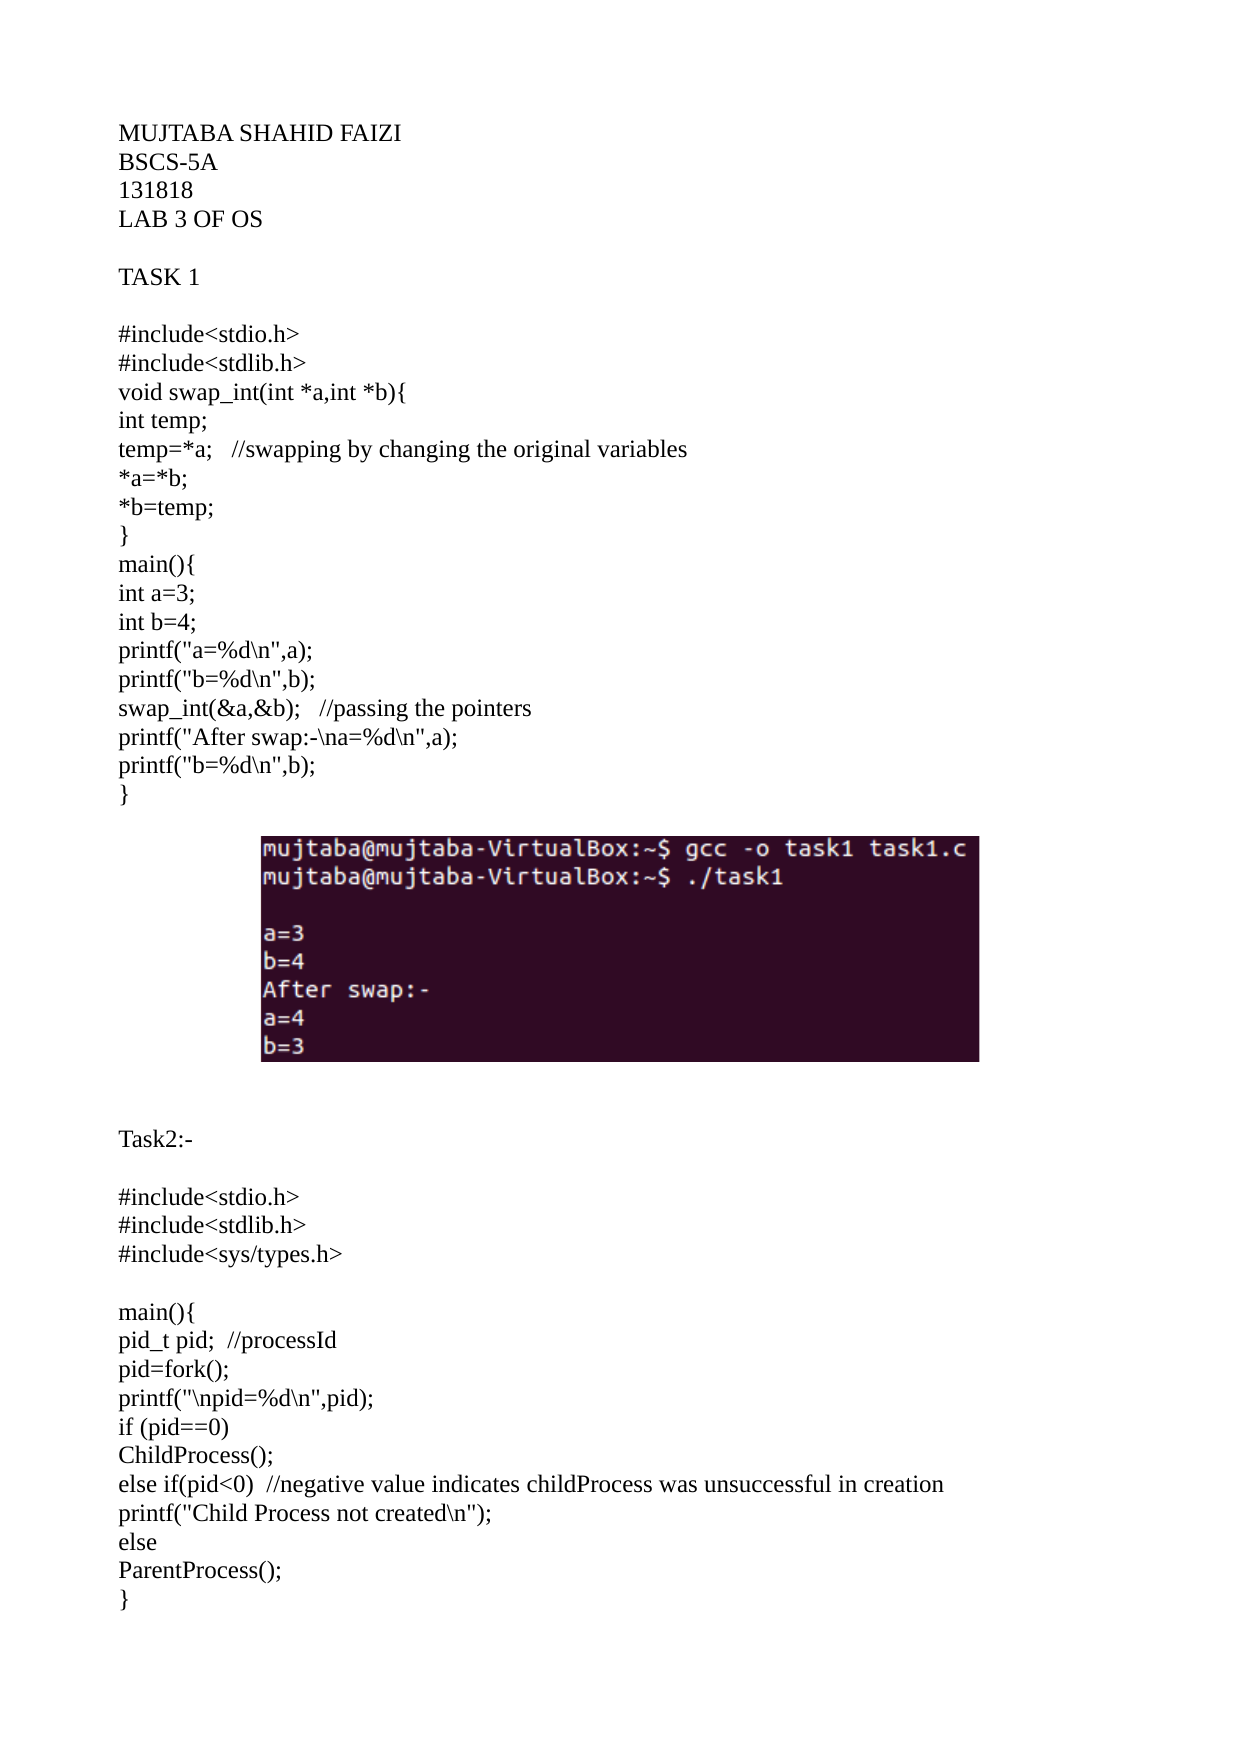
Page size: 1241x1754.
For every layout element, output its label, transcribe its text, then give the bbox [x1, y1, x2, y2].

text main(){ [118, 549, 1122, 578]
text if (pid==0) [118, 1412, 1122, 1441]
text 131818 [118, 176, 1122, 204]
text printf("b=%d\n",b); [118, 751, 1122, 779]
text #include<stdlib.h> [118, 1211, 1122, 1239]
text printf("\npid=%d\n",pid); [118, 1383, 1122, 1412]
text else [118, 1527, 1122, 1556]
text #include<stdio.h> [118, 319, 1122, 348]
text ChildProcess(); [118, 1441, 1122, 1469]
text printf("After swap:-\na=%d\n",a); [118, 722, 1122, 751]
text BSCS-5A [118, 147, 1122, 176]
text MUJTABA SHAHID FAIZI [118, 118, 1122, 147]
text else if(pid<0) //negative value indicates childProcess was unsuccessful in creation [118, 1469, 1122, 1498]
text swap_int(&a,&b); //passing the pointers [118, 693, 1122, 722]
text main(){ [118, 1297, 1122, 1326]
text int temp; [118, 406, 1122, 434]
text printf("Child Process not created\n"); [118, 1498, 1122, 1527]
text ParentProcess(); [118, 1556, 1122, 1584]
text int a=3; [118, 578, 1122, 607]
text LAB 3 OF OS [118, 204, 1122, 233]
text } [118, 1584, 1122, 1613]
text void swap_int(int *a,int *b){ [118, 377, 1122, 406]
text #include<stdlib.h> [118, 348, 1122, 377]
text #include<stdio.h> [118, 1182, 1122, 1211]
text pid=fork(); [118, 1354, 1122, 1383]
text } [118, 779, 1122, 808]
text TASK 1 [118, 262, 1122, 291]
text Task2:- [118, 1124, 1122, 1153]
text printf("b=%d\n",b); [118, 664, 1122, 693]
picture [260, 836, 980, 1062]
text int b=4; [118, 607, 1122, 636]
text } [118, 521, 1122, 549]
text pid_t pid; //processId [118, 1326, 1122, 1354]
text *b=temp; [118, 492, 1122, 521]
text temp=*a; //swapping by changing the original variables [118, 434, 1122, 463]
text *a=*b; [118, 463, 1122, 492]
text #include<sys/types.h> [118, 1239, 1122, 1268]
text printf("a=%d\n",a); [118, 636, 1122, 664]
